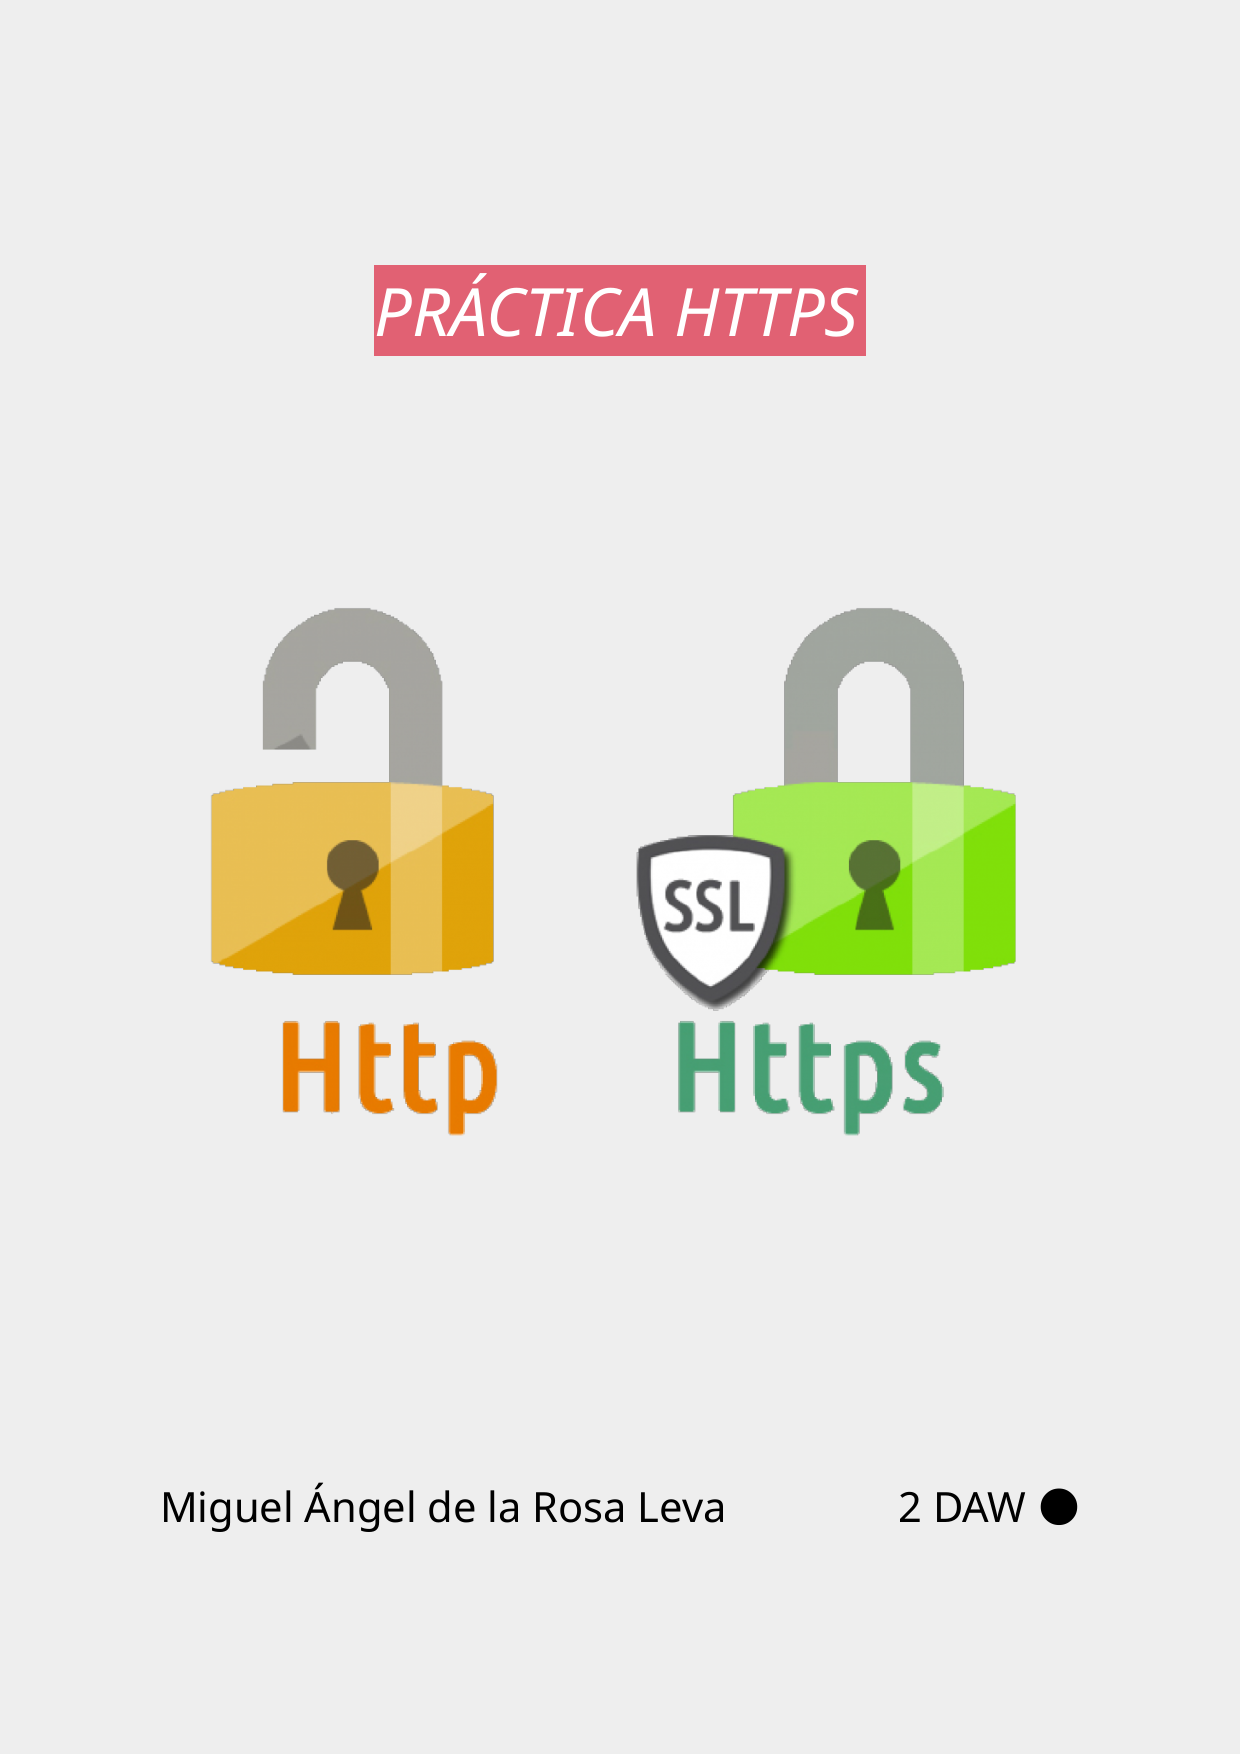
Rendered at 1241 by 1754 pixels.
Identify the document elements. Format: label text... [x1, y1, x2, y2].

picture [116, 584, 1121, 1172]
text PRÁCTICA HTTPS [118, 265, 1122, 356]
text Miguel Ángel de la Rosa Leva 2 DAW 🌑 [118, 1478, 1122, 1534]
